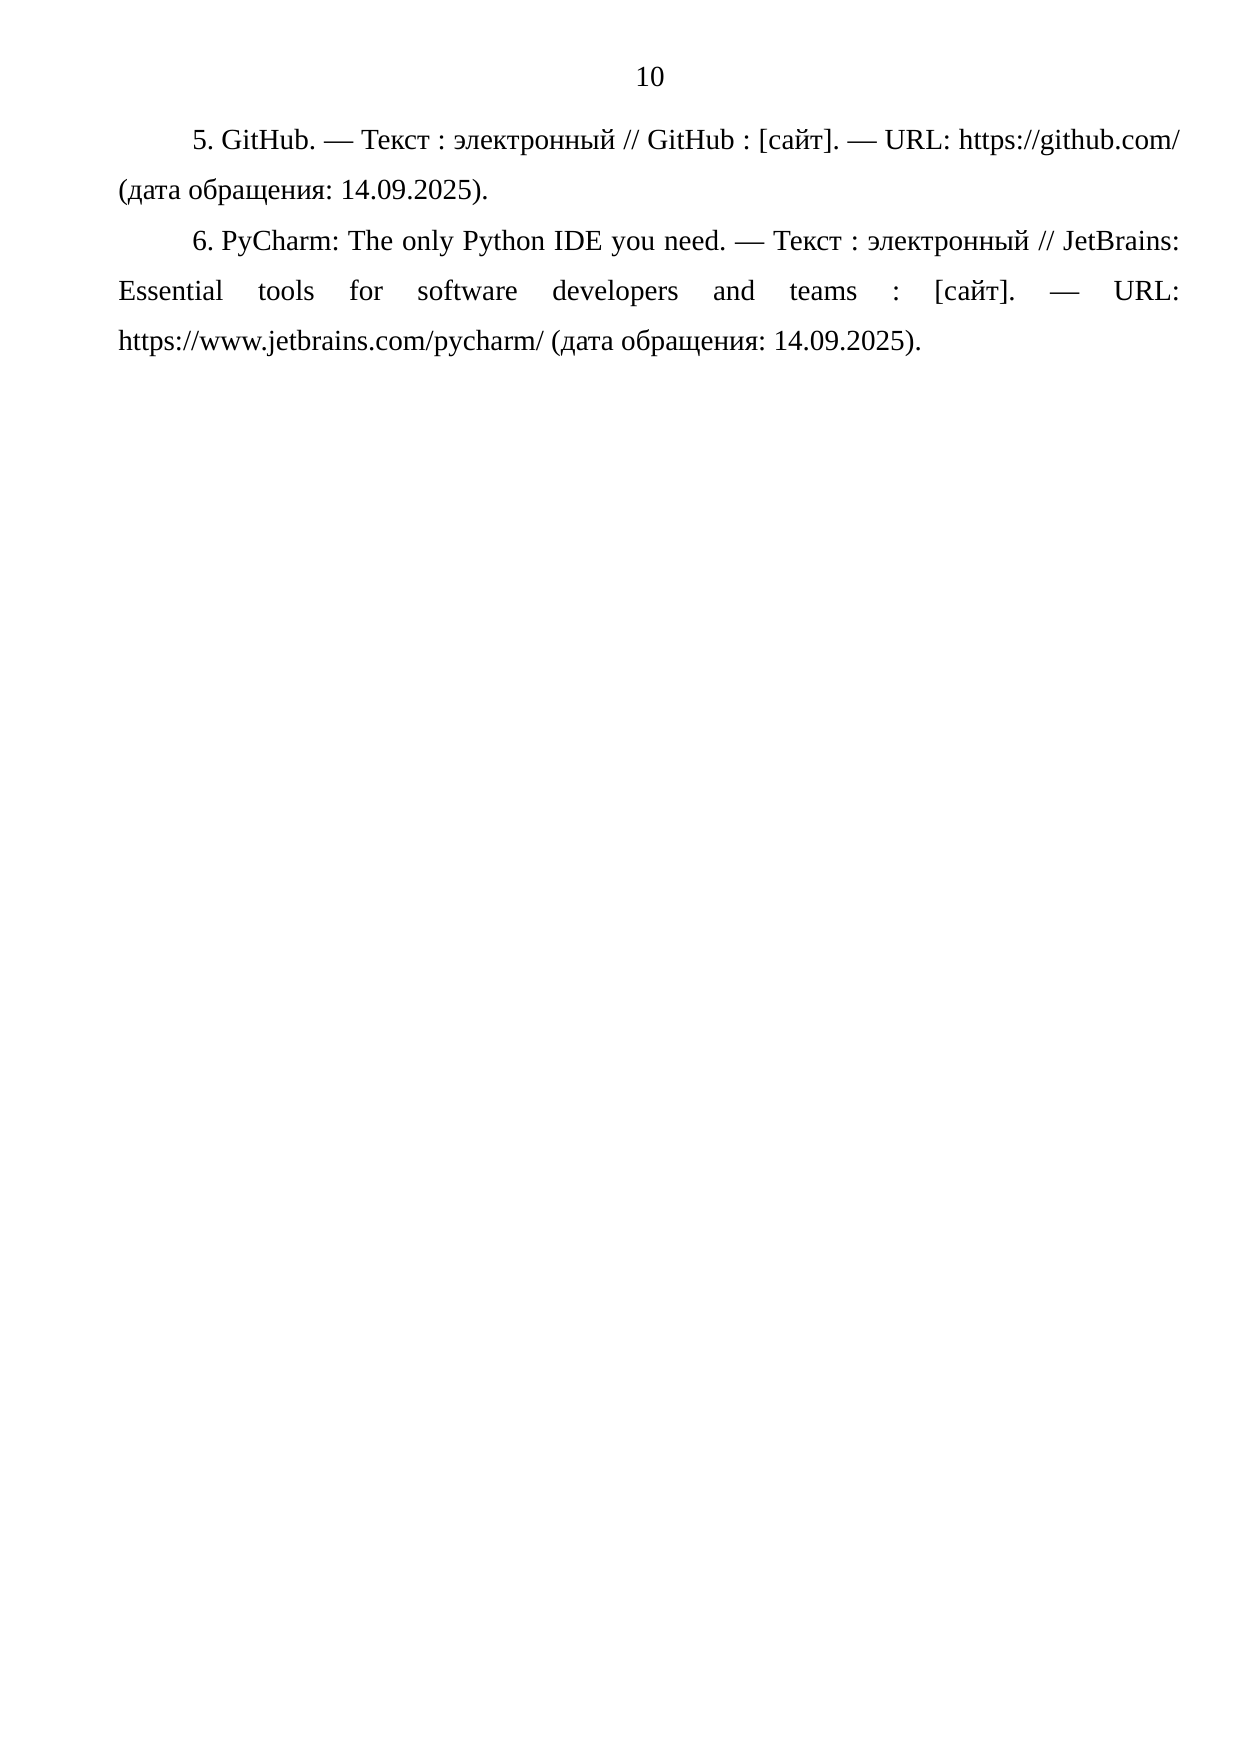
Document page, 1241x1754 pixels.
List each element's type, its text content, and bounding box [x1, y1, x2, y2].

list PyCharm: The only Python IDE you need. — Текст : электронный // JetBrains: Essential tools for software developers and teams : [сайт]. — URL: https://www.jetbrains.com/pycharm/ (дата обращения: 14.09.2025). [118, 223, 1181, 357]
list GitHub. — Текст : электронный // GitHub : [сайт]. — URL: https://github.com/ (дата обращения: 14.09.2025). [118, 122, 1181, 206]
